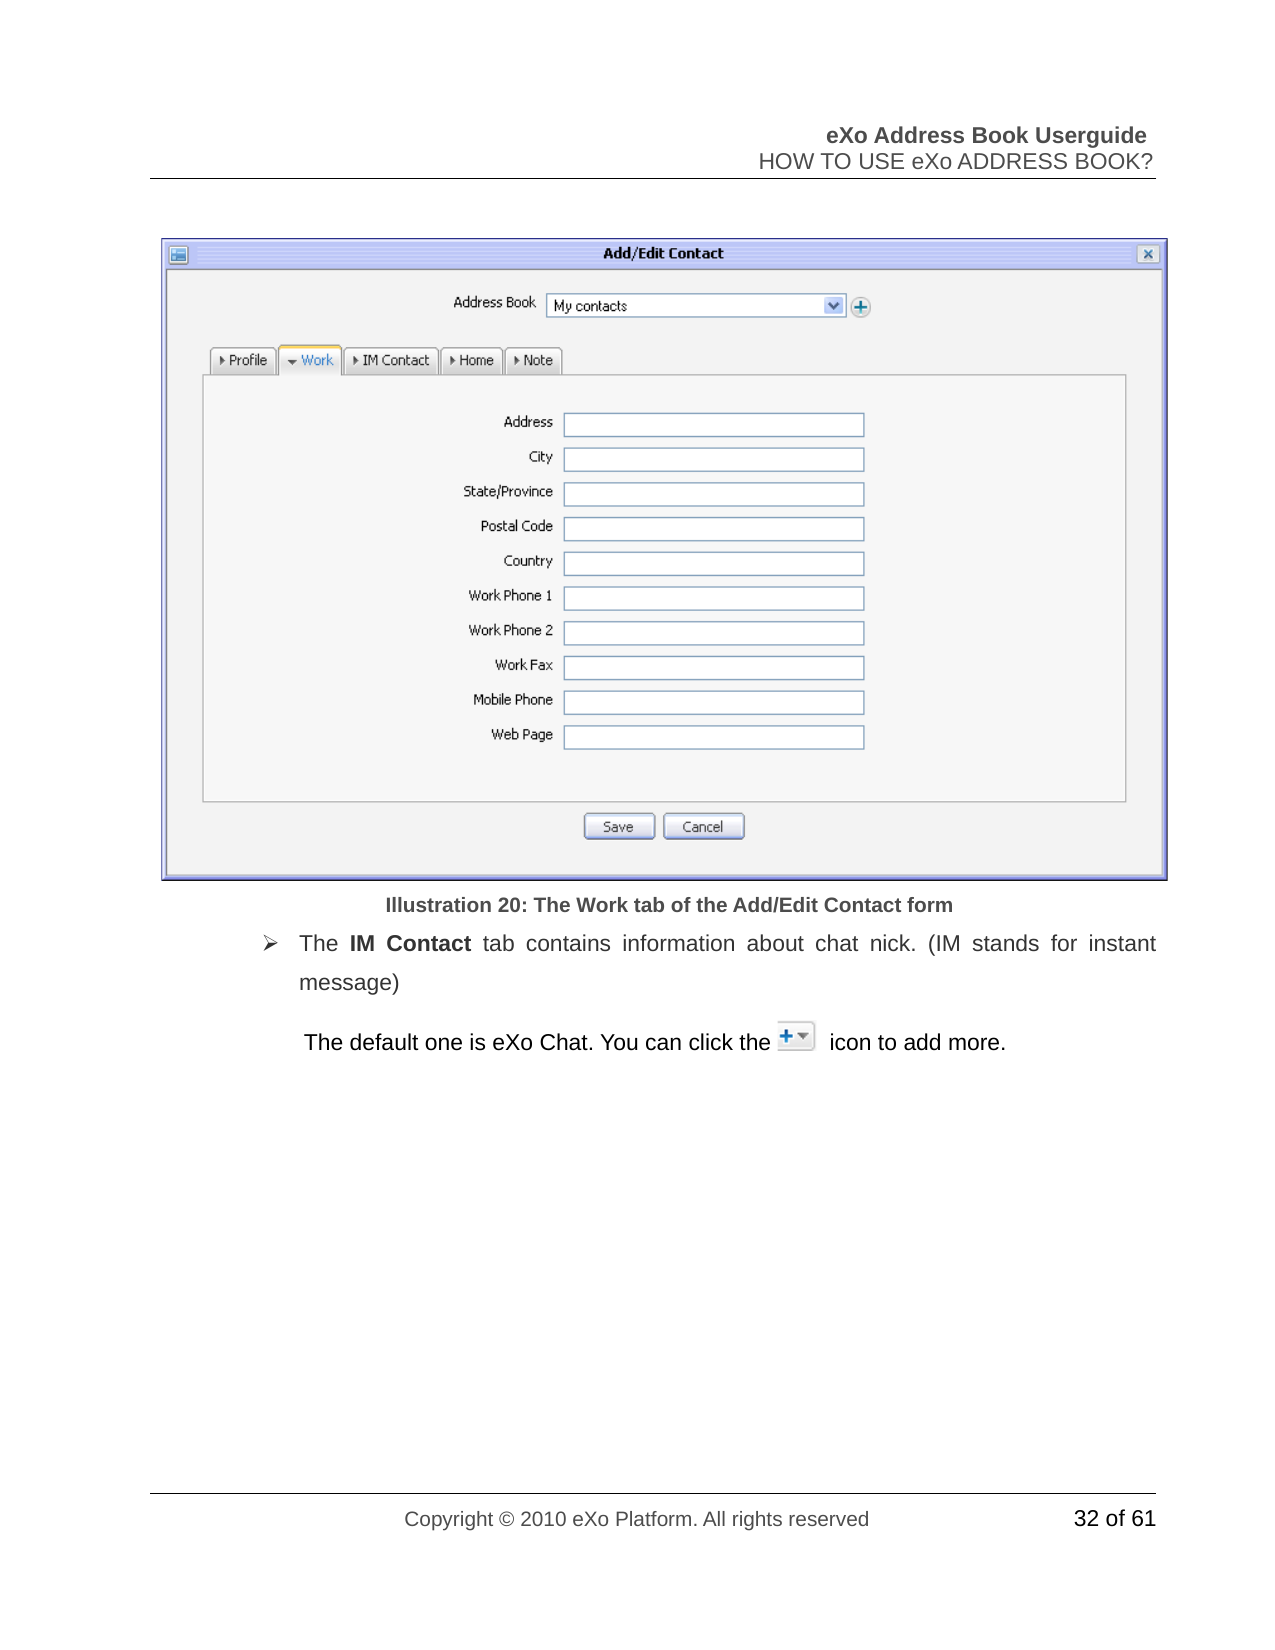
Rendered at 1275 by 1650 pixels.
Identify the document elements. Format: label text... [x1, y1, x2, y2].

list The IM Contact tab contains information about chat nick. (IM stands for instant message) [261, 917, 1156, 996]
text The default one is eXo Chat. You can click the icon to add more. [298, 1021, 1156, 1055]
list Illustration 20: The Work tab of the Add/Edit Contact form [161, 238, 1178, 917]
picture [777, 1020, 817, 1051]
picture [161, 238, 1168, 881]
list [161, 208, 1178, 238]
